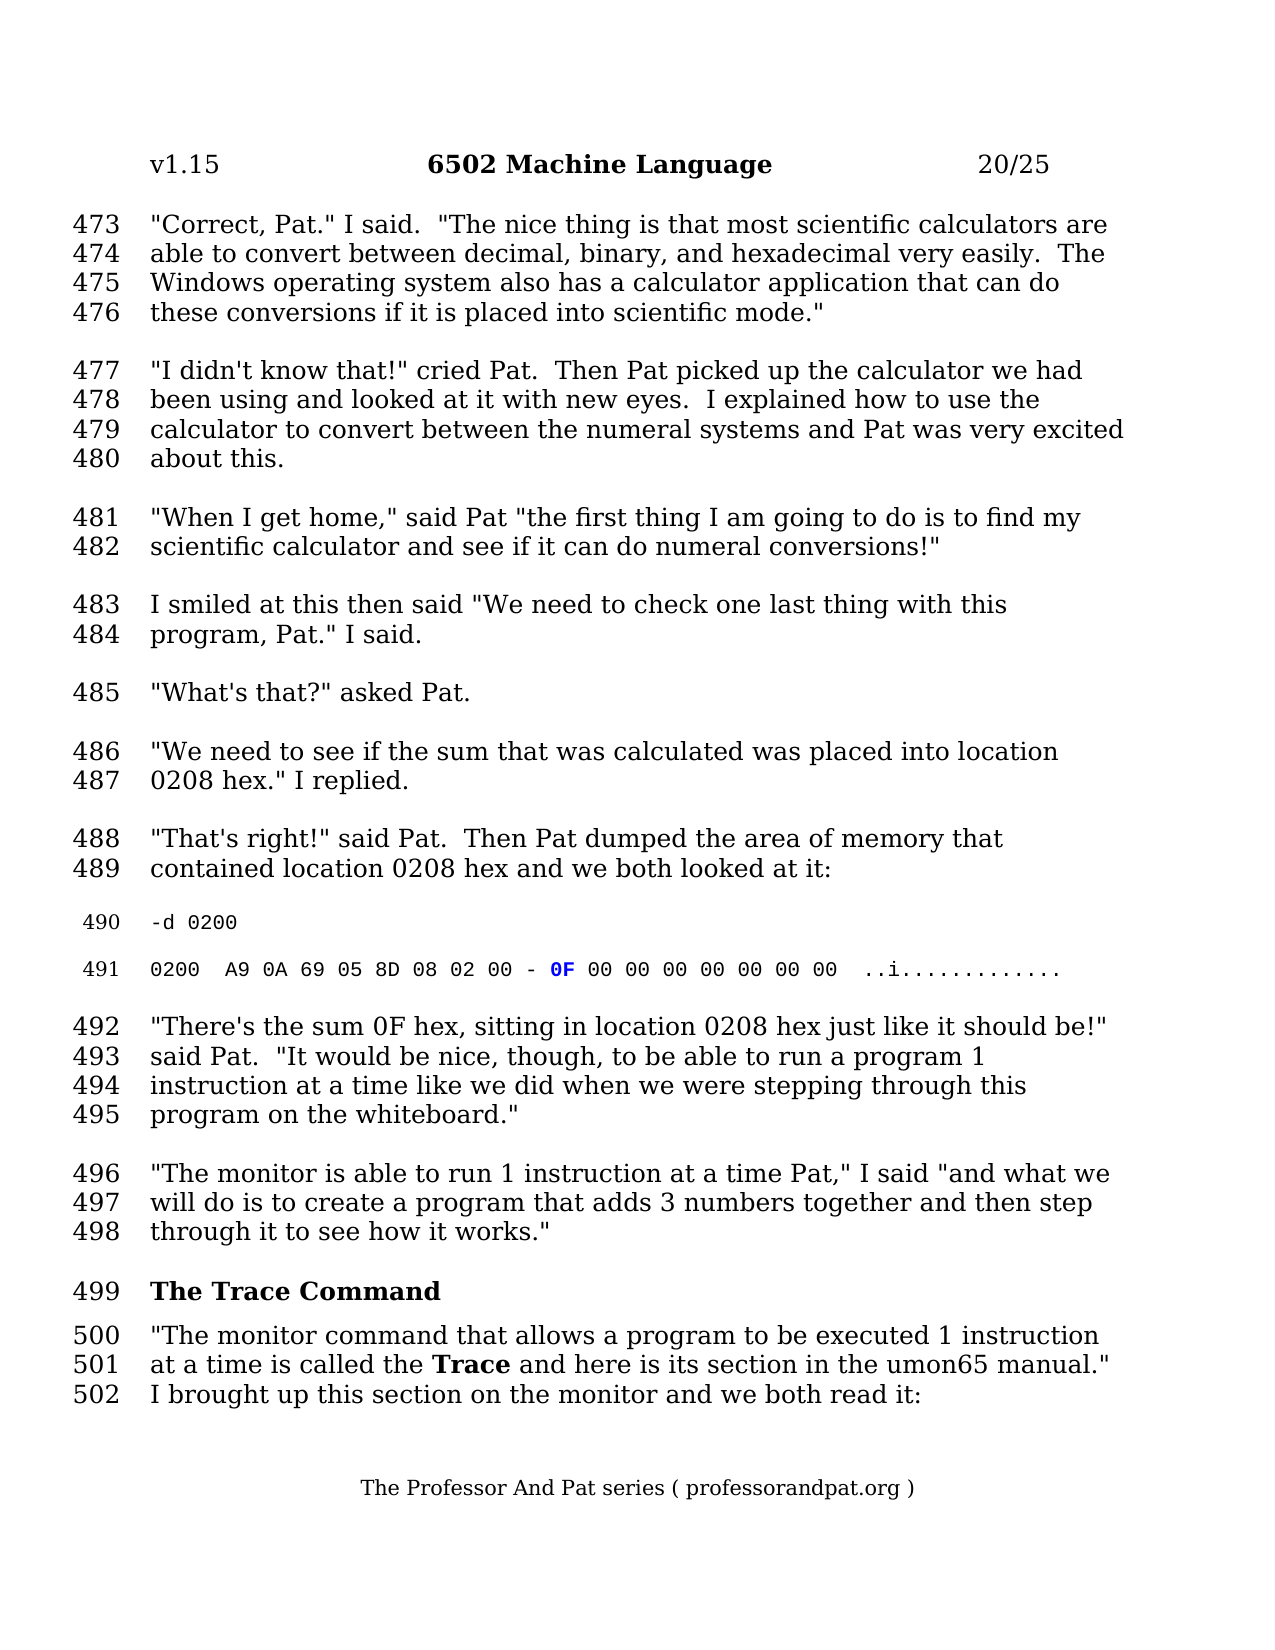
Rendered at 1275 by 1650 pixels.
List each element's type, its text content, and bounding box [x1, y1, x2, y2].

text 0200 A9 0A 69 05 8D 08 02 00 - 0F 00 00 00 00 00 00 00 ..i............. [150, 959, 1125, 983]
text "What's that?" asked Pat. [150, 678, 1125, 708]
text "The monitor command that allows a program to be executed 1 instruction at a time is called the Trace and here is its section in the umon65 manual." I brought up this section on the monitor and we both read it: [150, 1321, 1125, 1409]
text "The monitor is able to run 1 instruction at a time Pat," I said "and what we will do is to create a program that adds 3 numbers together and then step through it to see how it works." [150, 1159, 1125, 1247]
text "I didn't know that!" cried Pat. Then Pat picked up the calculator we had been using and looked at it with new eyes. I explained how to use the calculator to convert between the numeral systems and Pat was very excited about this. [150, 356, 1125, 473]
text "There's the sum 0F hex, sitting in location 0208 hex just like it should be!" said Pat. "It would be nice, though, to be able to run a program 1 instruction at a time like we did when we were stepping through this program on the whiteboard." [150, 1012, 1125, 1129]
text "When I get home," said Pat "the first thing I am going to do is to find my scientific calculator and see if it can do numeral conversions!" [150, 503, 1125, 561]
subtitle The Trace Command [150, 1277, 1125, 1306]
text I smiled at this then said "We need to check one last thing with this program, Pat." I said. [150, 591, 1125, 649]
text -d 0200 [150, 912, 1125, 936]
text "That's right!" said Pat. Then Pat dumped the area of memory that contained location 0208 hex and we both looked at it: [150, 825, 1125, 883]
text "Correct, Pat." I said. "The nice thing is that most scientific calculators are able to convert between decimal, binary, and hexadecimal very easily. The Windows operating system also has a calculator application that can do these conversions if it is placed into scientific mode." [150, 210, 1125, 327]
text "We need to see if the sum that was calculated was placed into location 0208 hex." I replied. [150, 737, 1125, 795]
